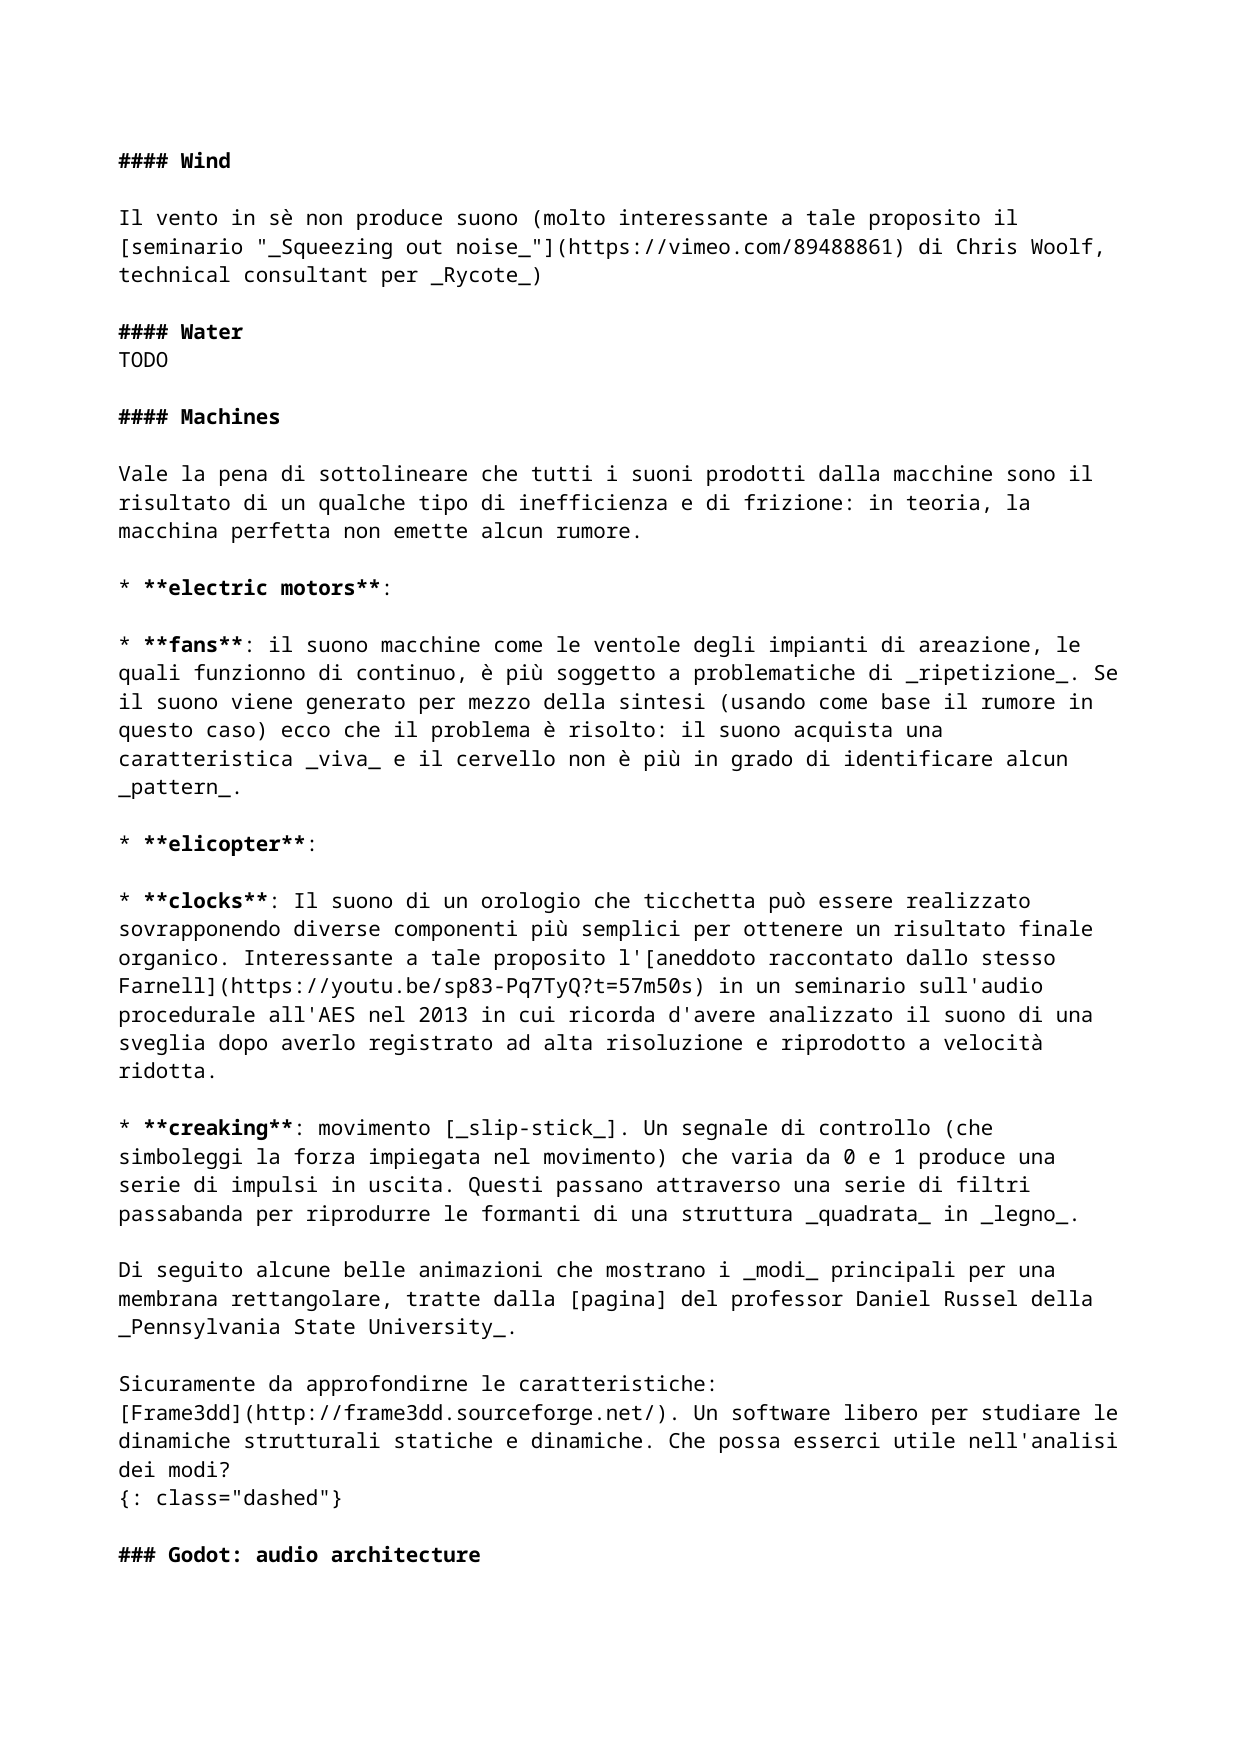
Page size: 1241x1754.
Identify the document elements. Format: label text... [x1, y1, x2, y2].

text {: class="dashed"} [118, 1483, 1122, 1512]
text #### Wind [118, 147, 1122, 175]
text Il vento in sè non produce suono (molto interessante a tale proposito il [seminario "_Squeezing out noise_"](https://vimeo.com/89488861) di Chris Woolf, technical consultant per _Rycote_) [118, 203, 1122, 289]
text Vale la pena di sottolineare che tutti i suoni prodotti dalla macchine sono il risultato di un qualche tipo di inefficienza e di frizione: in teoria, la macchina perfetta non emette alcun rumore. [118, 459, 1122, 545]
text * **creaking**: movimento [_slip-stick_]. Un segnale di controllo (che simboleggi la forza impiegata nel movimento) che varia da 0 e 1 produce una serie di impulsi in uscita. Questi passano attraverso una serie di filtri passabanda per riprodurre le formanti di una struttura _quadrata_ in _legno_. [118, 1113, 1122, 1227]
text Sicuramente da approfondirne le caratteristiche: [Frame3dd](http://frame3dd.sourceforge.net/). Un software libero per studiare le dinamiche strutturali statiche e dinamiche. Che possa esserci utile nell'analisi dei modi? [118, 1369, 1122, 1483]
text * **electric motors**: [118, 573, 1122, 602]
text * **elicopter**: [118, 829, 1122, 857]
text ### Godot: audio architecture [118, 1540, 1122, 1568]
text #### Machines [118, 402, 1122, 431]
text * **clocks**: Il suono di un orologio che ticchetta può essere realizzato sovrapponendo diverse componenti più semplici per ottenere un risultato finale organico. Interessante a tale proposito l'[aneddoto raccontato dallo stesso Farnell](https://youtu.be/sp83-Pq7TyQ?t=57m50s) in un seminario sull'audio procedurale all'AES nel 2013 in cui ricorda d'avere analizzato il suono di una sveglia dopo averlo registrato ad alta risoluzione e riprodotto a velocità ridotta. [118, 886, 1122, 1085]
text TODO [118, 346, 1122, 374]
text #### Water [118, 317, 1122, 346]
text * **fans**: il suono macchine come le ventole degli impianti di areazione, le quali funzionno di continuo, è più soggetto a problematiche di _ripetizione_. Se il suono viene generato per mezzo della sintesi (usando come base il rumore in questo caso) ecco che il problema è risolto: il suono acquista una caratteristica _viva_ e il cervello non è più in grado di identificare alcun _pattern_. [118, 630, 1122, 801]
text Di seguito alcune belle animazioni che mostrano i _modi_ principali per una membrana rettangolare, tratte dalla [pagina] del professor Daniel Russel della _Pennsylvania State University_. [118, 1256, 1122, 1341]
